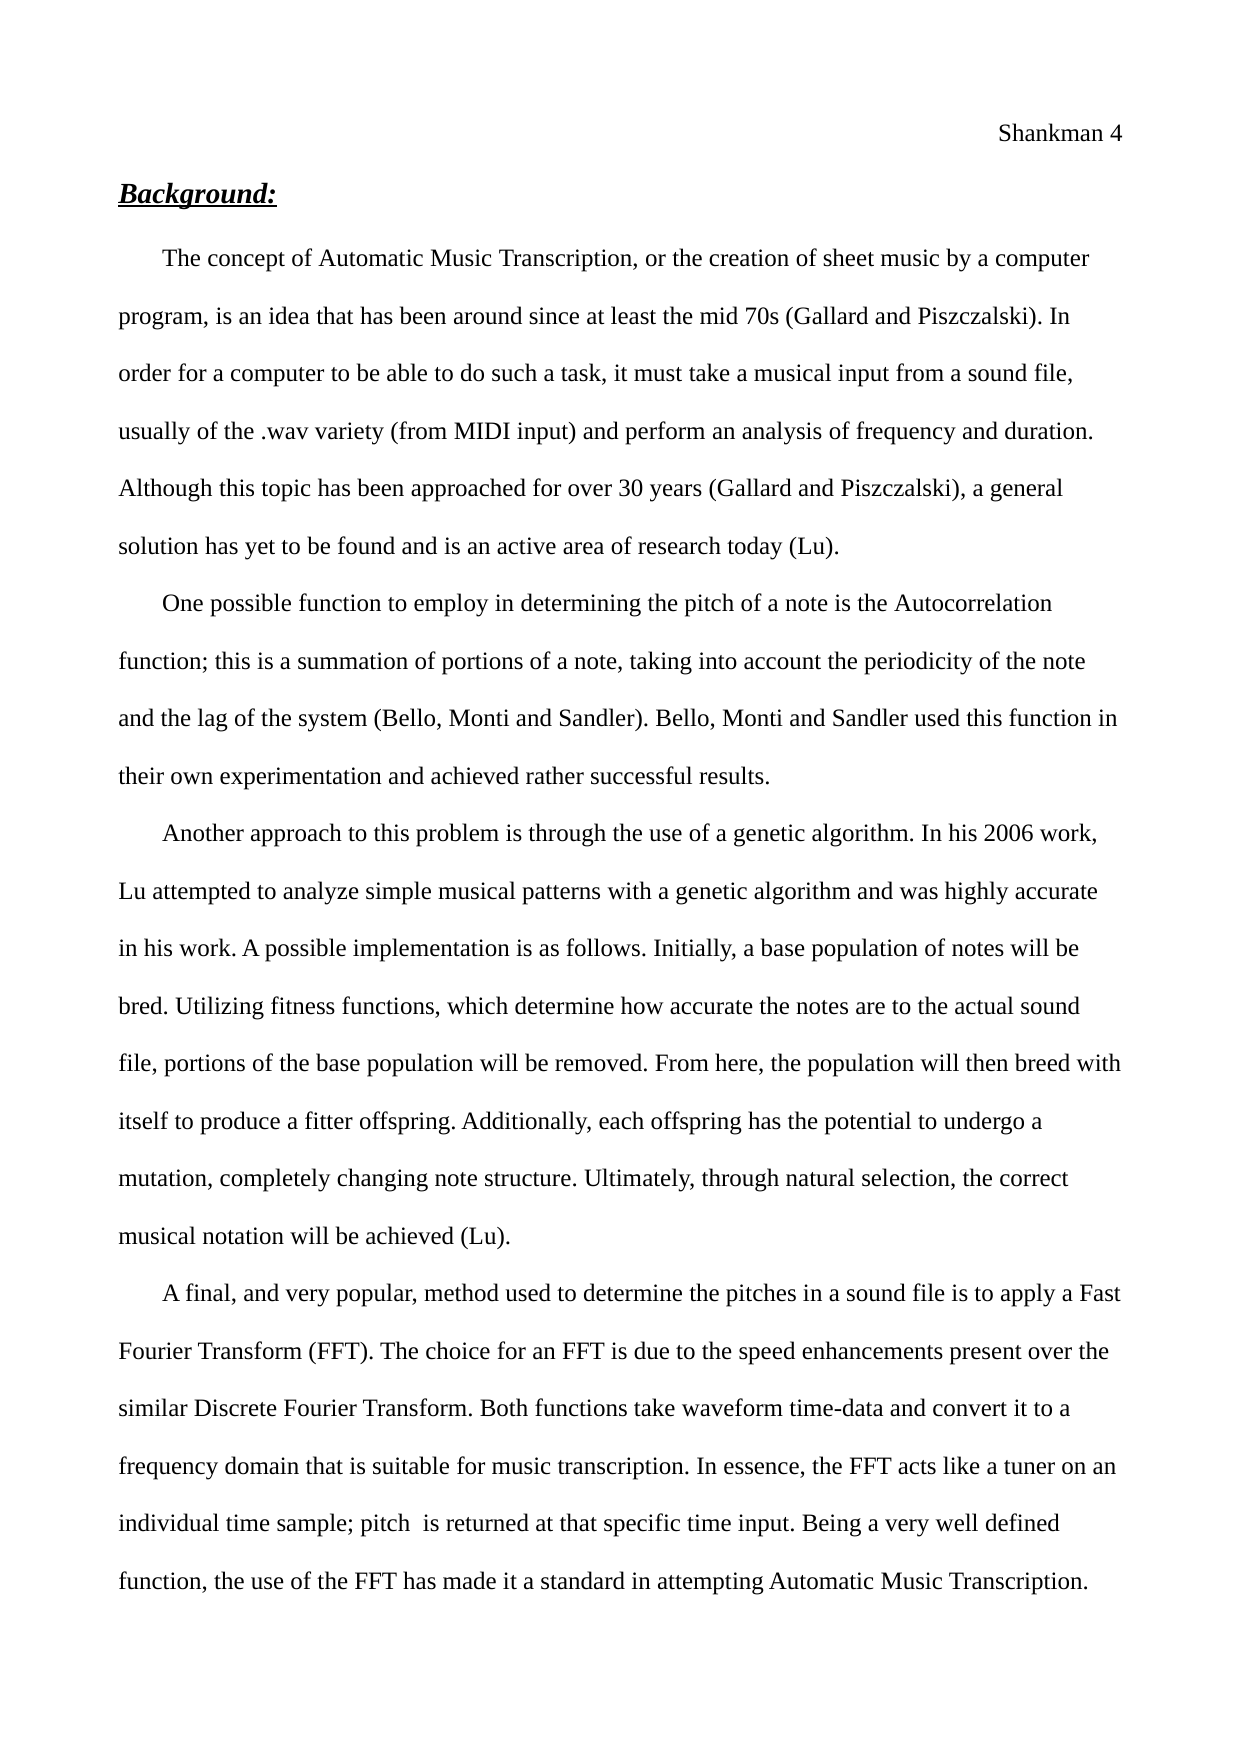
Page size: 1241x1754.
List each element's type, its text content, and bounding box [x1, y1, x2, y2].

text The concept of Automatic Music Transcription, or the creation of sheet music by a computer program, is an idea that has been around since at least the mid 70s (Gallard and Piszczalski). In order for a computer to be able to do such a task, it must take a musical input from a sound file, usually of the .wav variety (from MIDI input) and perform an analysis of frequency and duration. Although this topic has been approached for over 30 years (Gallard and Piszczalski), a general solution has yet to be found and is an active area of research today (Lu). [118, 243, 1122, 560]
text A final, and very popular, method used to determine the pitches in a sound file is to apply a Fast Fourier Transform (FFT). The choice for an FFT is due to the speed enhancements present over the similar Discrete Fourier Transform. Both functions take waveform time-data and convert it to a frequency domain that is suitable for music transcription. In essence, the FFT acts like a tuner on an individual time sample; pitch is returned at that specific time input. Being a very well defined function, the use of the FFT has made it a standard in attempting Automatic Music Transcription. [118, 1278, 1122, 1595]
text One possible function to employ in determining the pitch of a note is the Autocorrelation function; this is a summation of portions of a note, taking into account the periodicity of the note and the lag of the system (Bello, Monti and Sandler). Bello, Monti and Sandler used this function in their own experimentation and achieved rather successful results. [118, 588, 1122, 790]
text Background: [118, 176, 1122, 210]
text Another approach to this problem is through the use of a genetic algorithm. In his 2006 work, Lu attempted to analyze simple musical patterns with a genetic algorithm and was highly accurate in his work. A possible implementation is as follows. Initially, a base population of notes will be bred. Utilizing fitness functions, which determine how accurate the notes are to the actual sound file, portions of the base population will be removed. From here, the population will then breed with itself to produce a fitter offspring. Additionally, each offspring has the potential to undergo a mutation, completely changing note structure. Ultimately, through natural selection, the correct musical notation will be achieved (Lu). [118, 818, 1122, 1250]
